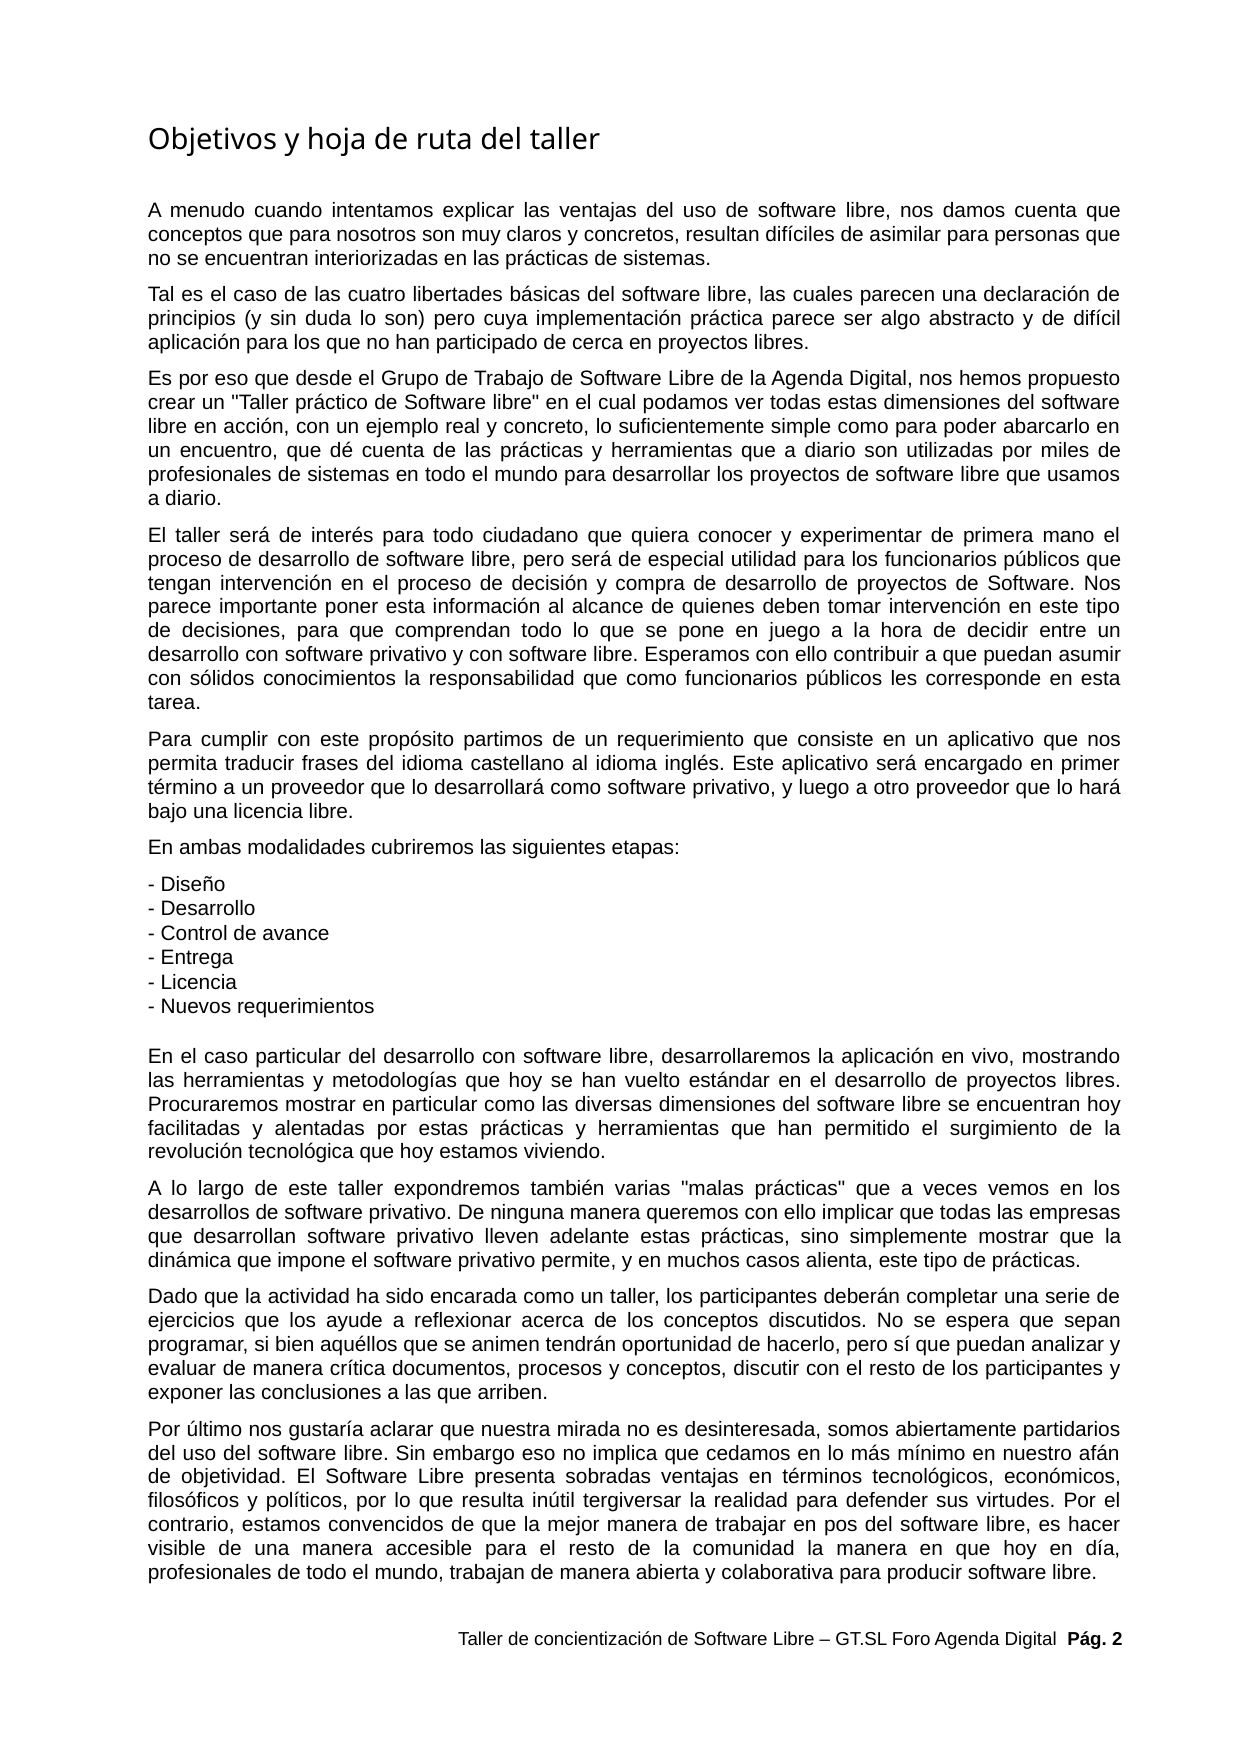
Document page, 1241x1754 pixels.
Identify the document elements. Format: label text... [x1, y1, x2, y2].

text - Licencia [148, 970, 1122, 994]
text Para cumplir con este propósito partimos de un requerimiento que consiste en un aplicativo que nos permita traducir frases del idioma castellano al idioma inglés. Este aplicativo será encargado en primer término a un proveedor que lo desarrollará como software privativo, y luego a otro proveedor que lo hará bajo una licencia libre. [148, 727, 1122, 822]
text Es por eso que desde el Grupo de Trabajo de Software Libre de la Agenda Digital, nos hemos propuesto crear un "Taller práctico de Software libre" en el cual podamos ver todas estas dimensiones del software libre en acción, con un ejemplo real y concreto, lo suficientemente simple como para poder abarcarlo en un encuentro, que dé cuenta de las prácticas y herramientas que a diario son utilizadas por miles de profesionales de sistemas en todo el mundo para desarrollar los proyectos de software libre que usamos a diario. [148, 366, 1122, 510]
text - Nuevos requerimientos [148, 994, 1122, 1018]
text Por último nos gustaría aclarar que nuestra mirada no es desinteresada, somos abiertamente partidarios del uso del software libre. Sin embargo eso no implica que cedamos en lo más mínimo en nuestro afán de objetividad. El Software Libre presenta sobradas ventajas en términos tecnológicos, económicos, filosóficos y políticos, por lo que resulta inútil tergiversar la realidad para defender sus virtudes. Por el contrario, estamos convencidos de que la mejor manera de trabajar en pos del software libre, es hacer visible de una manera accesible para el resto de la comunidad la manera en que hoy en día, profesionales de todo el mundo, trabajan de manera abierta y colaborativa para producir software libre. [148, 1416, 1122, 1584]
text - Control de avance [148, 921, 1122, 944]
text En ambas modalidades cubriremos las siguientes etapas: [148, 835, 1122, 859]
text A menudo cuando intentamos explicar las ventajas del uso de software libre, nos damos cuenta que conceptos que para nosotros son muy claros y concretos, resultan difíciles de asimilar para personas que no se encuentran interiorizadas en las prácticas de sistemas. [148, 197, 1122, 269]
text En el caso particular del desarrollo con software libre, desarrollaremos la aplicación en vivo, mostrando las herramientas y metodologías que hoy se han vuelto estándar en el desarrollo de proyectos libres. Procuraremos mostrar en particular como las diversas dimensiones del software libre se encuentran hoy facilitadas y alentadas por estas prácticas y herramientas que han permitido el surgimiento de la revolución tecnológica que hoy estamos viviendo. [148, 1043, 1122, 1163]
text Tal es el caso de las cuatro libertades básicas del software libre, las cuales parecen una declaración de principios (y sin duda lo son) pero cuya implementación práctica parece ser algo abstracto y de difícil aplicación para los que no han participado de cerca en proyectos libres. [148, 282, 1122, 354]
text Objetivos y hoja de ruta del taller [148, 118, 1122, 158]
text A lo largo de este taller expondremos también varias "malas prácticas" que a veces vemos en los desarrollos de software privativo. De ninguna manera queremos con ello implicar que todas las empresas que desarrollan software privativo lleven adelante estas prácticas, sino simplemente mostrar que la dinámica que impone el software privativo permite, y en muchos casos alienta, este tipo de prácticas. [148, 1176, 1122, 1272]
text - Entrega [148, 945, 1122, 969]
text - Desarrollo [148, 896, 1122, 920]
text Dado que la actividad ha sido encarada como un taller, los participantes deberán completar una serie de ejercicios que los ayude a reflexionar acerca de los conceptos discutidos. No se espera que sepan programar, si bien aquéllos que se animen tendrán oportunidad de hacerlo, pero sí que puedan analizar y evaluar de manera crítica documentos, procesos y conceptos, discutir con el resto de los participantes y exponer las conclusiones a las que arriben. [148, 1284, 1122, 1404]
text El taller será de interés para todo ciudadano que quiera conocer y experimentar de primera mano el proceso de desarrollo de software libre, pero será de especial utilidad para los funcionarios públicos que tengan intervención en el proceso de decisión y compra de desarrollo de proyectos de Software. Nos parece importante poner esta información al alcance de quienes deben tomar intervención en este tipo de decisiones, para que comprendan todo lo que se pone en juego a la hora de decidir entre un desarrollo con software privativo y con software libre. Esperamos con ello contribuir a que puedan asumir con sólidos conocimientos la responsabilidad que como funcionarios públicos les corresponde en esta tarea. [148, 522, 1122, 714]
text - Diseño [148, 871, 1122, 895]
